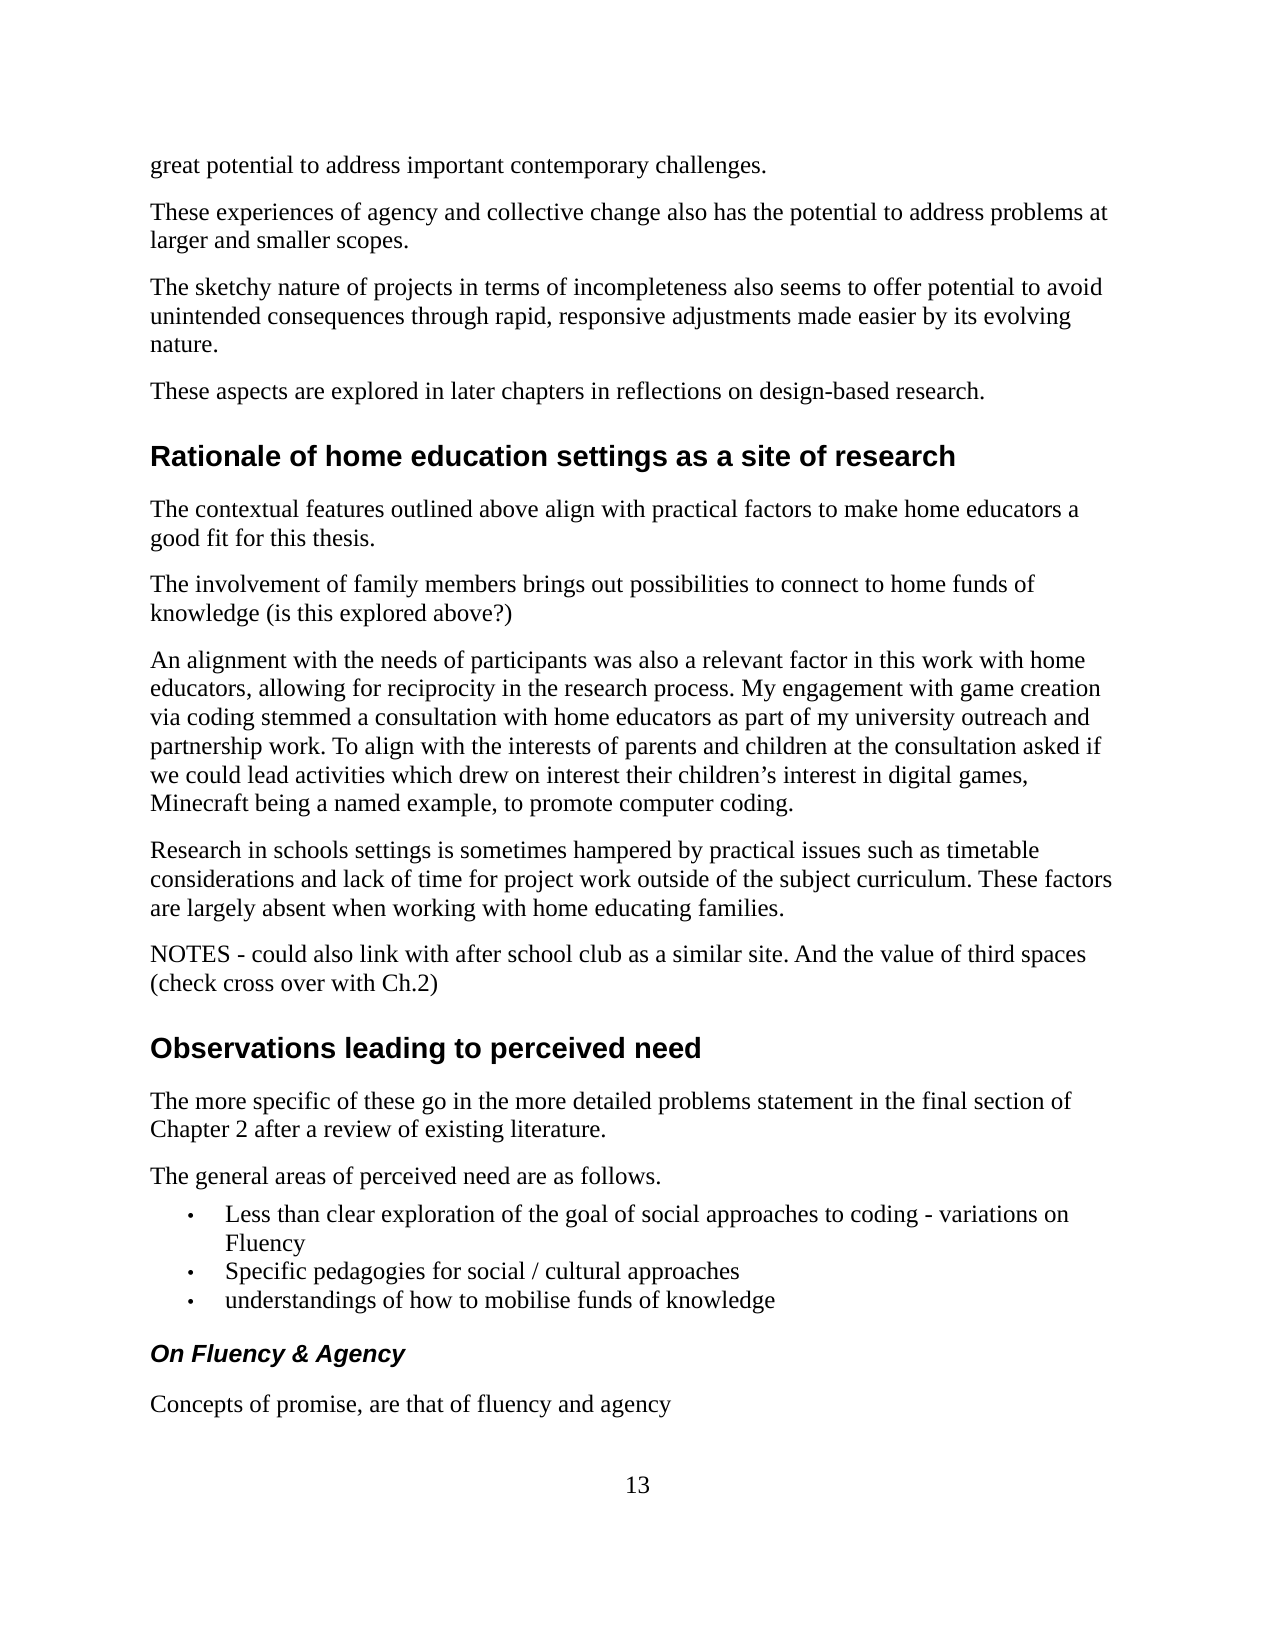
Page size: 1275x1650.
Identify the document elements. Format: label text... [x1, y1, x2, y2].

list Less than clear exploration of the goal of social approaches to coding - variations on Fluency [187, 1199, 1125, 1256]
text The contextual features outlined above align with practical factors to make home educators a good fit for this thesis. [150, 494, 1125, 551]
text Concepts of promise, are that of fluency and agency [150, 1389, 1125, 1418]
subtitle On Fluency & Agency [150, 1339, 1125, 1367]
text The involvement of family members brings out possibilities to connect to home funds of knowledge (is this explored above?) [150, 569, 1125, 627]
text NOTES - could also link with after school club as a similar site. And the value of third spaces (check cross over with Ch.2) [150, 939, 1125, 997]
text The general areas of perceived need are as follows. [150, 1161, 1125, 1190]
subtitle Observations leading to perceived need [150, 1031, 1125, 1064]
text These aspects are explored in later chapters in reflections on design-based research. [150, 376, 1125, 405]
text The sketchy nature of projects in terms of incompleteness also seems to offer potential to avoid unintended consequences through rapid, responsive adjustments made easier by its evolving nature. [150, 272, 1125, 358]
list Specific pedagogies for social / cultural approaches [187, 1256, 1125, 1285]
text An alignment with the needs of participants was also a relevant factor in this work with home educators, allowing for reciprocity in the research process. My engagement with game creation via coding stemmed a consultation with home educators as part of my university outreach and partnership work. To align with the interests of parents and children at the consultation asked if we could lead activities which drew on interest their children’s interest in digital games, Minecraft being a named example, to promote computer coding. [150, 645, 1125, 817]
list understandings of how to mobilise funds of knowledge [187, 1285, 1125, 1314]
text Research in schools settings is sometimes hampered by practical issues such as timetable considerations and lack of time for project work outside of the subject curriculum. These factors are largely absent when working with home educating families. [150, 835, 1125, 921]
subtitle Rationale of home education settings as a site of research [150, 439, 1125, 472]
text The more specific of these go in the more detailed problems statement in the final section of Chapter 2 after a review of existing literature. [150, 1086, 1125, 1143]
text great potential to address important contemporary challenges. [150, 150, 1125, 179]
text These experiences of agency and collective change also has the potential to address problems at larger and smaller scopes. [150, 197, 1125, 254]
